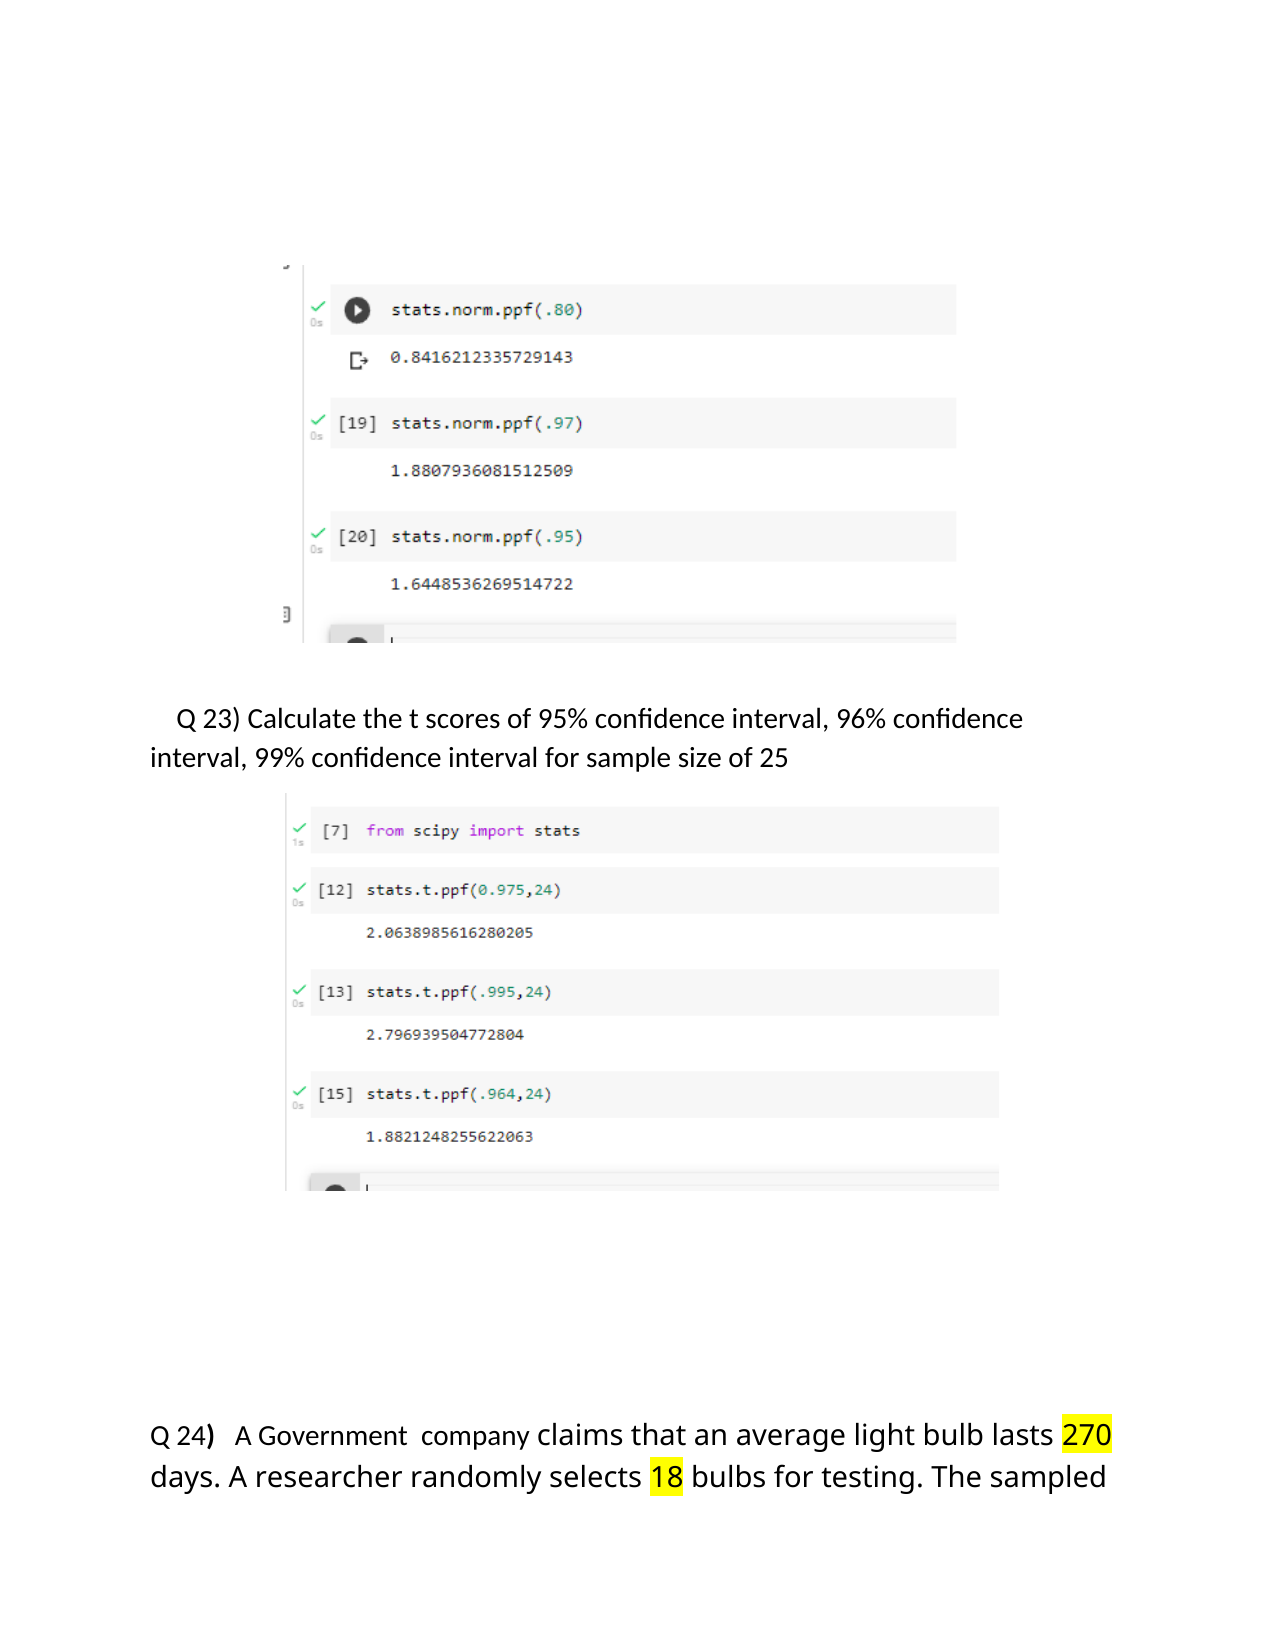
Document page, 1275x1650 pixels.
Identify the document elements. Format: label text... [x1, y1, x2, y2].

picture [275, 793, 1000, 1191]
picture [283, 265, 957, 643]
text Q 24) A Government company claims that an average light bulb lasts 270 days. A researcher randomly selects 18 bulbs for testing. The sampled [150, 1414, 1125, 1496]
text Q 23) Calculate the t scores of 95% confidence interval, 96% confidence interval, 99% confidence interval for sample size of 25 [150, 700, 1125, 774]
